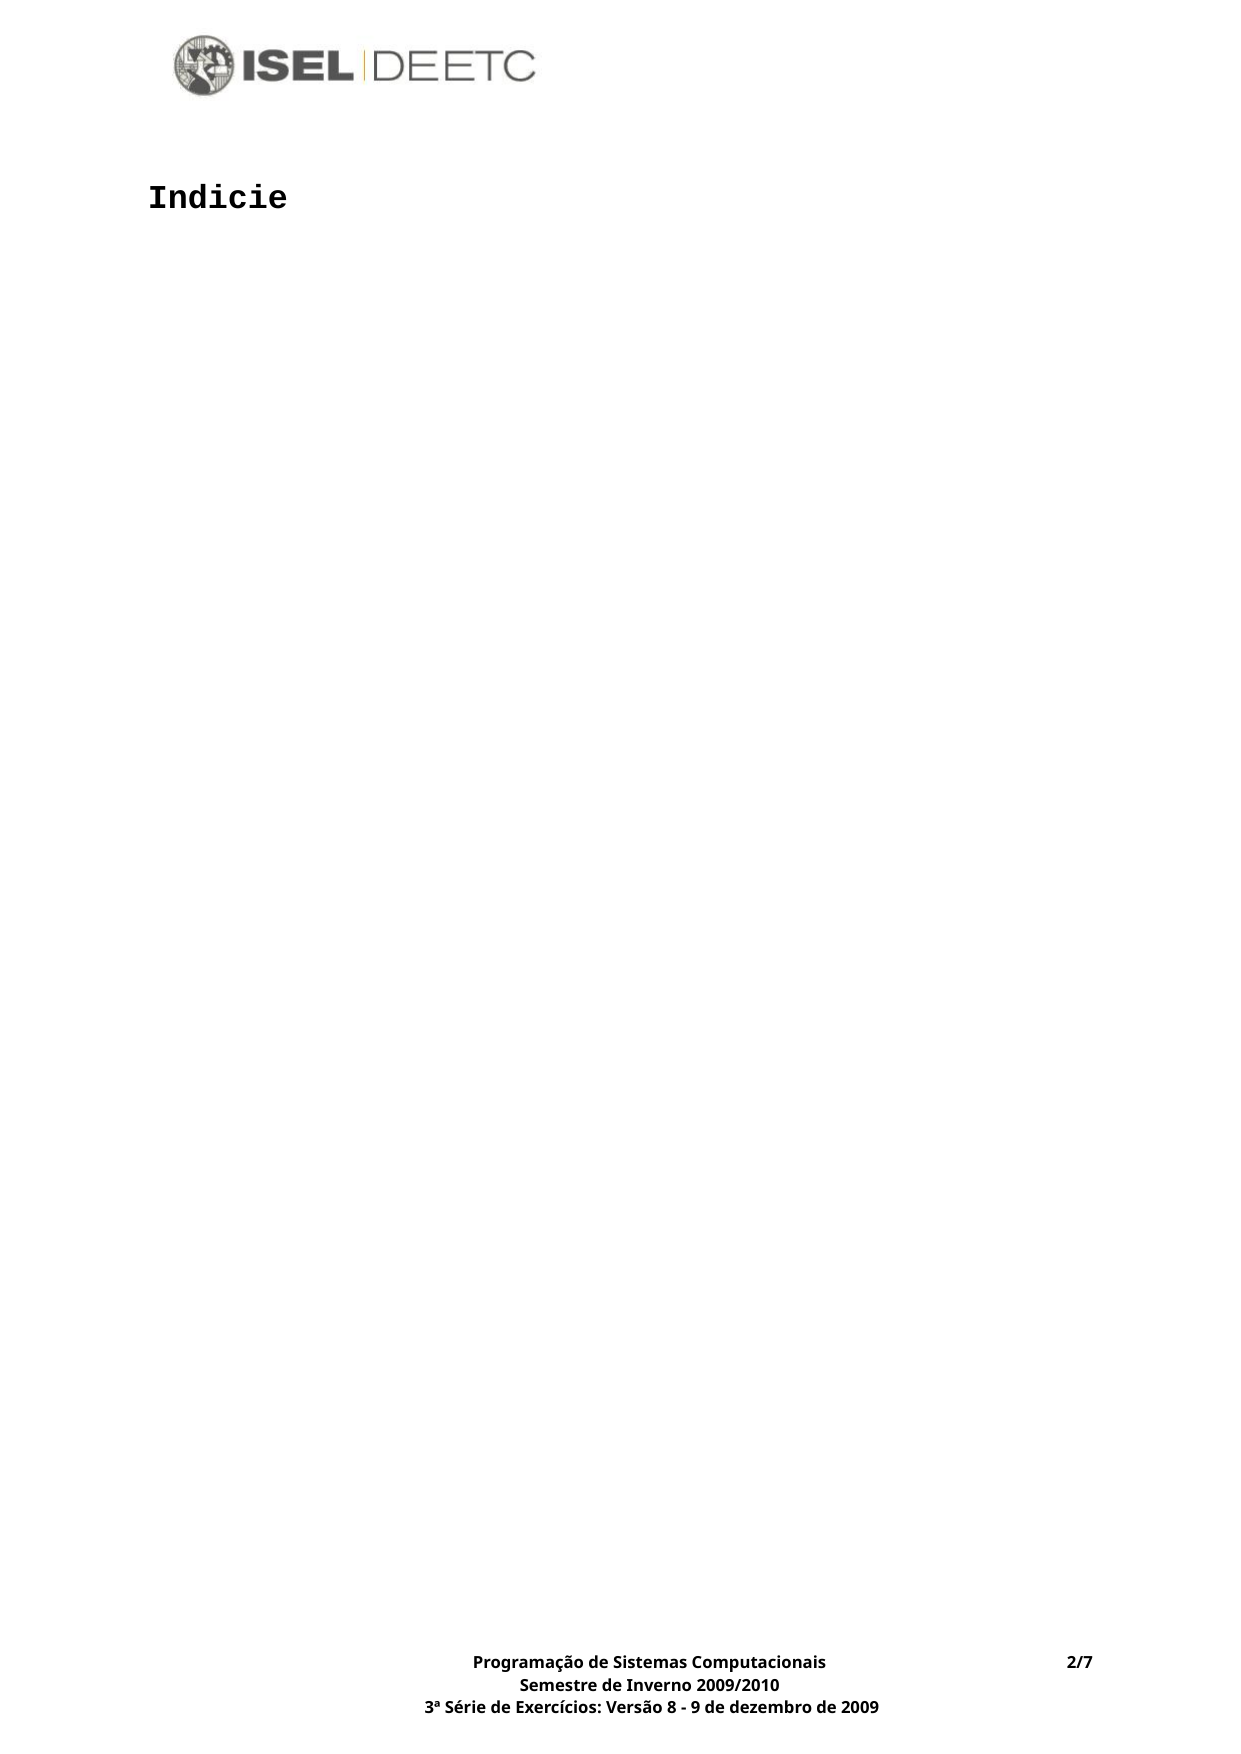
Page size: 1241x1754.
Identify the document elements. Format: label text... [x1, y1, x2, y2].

subtitle Indicie [148, 181, 1093, 219]
picture [164, 20, 566, 121]
